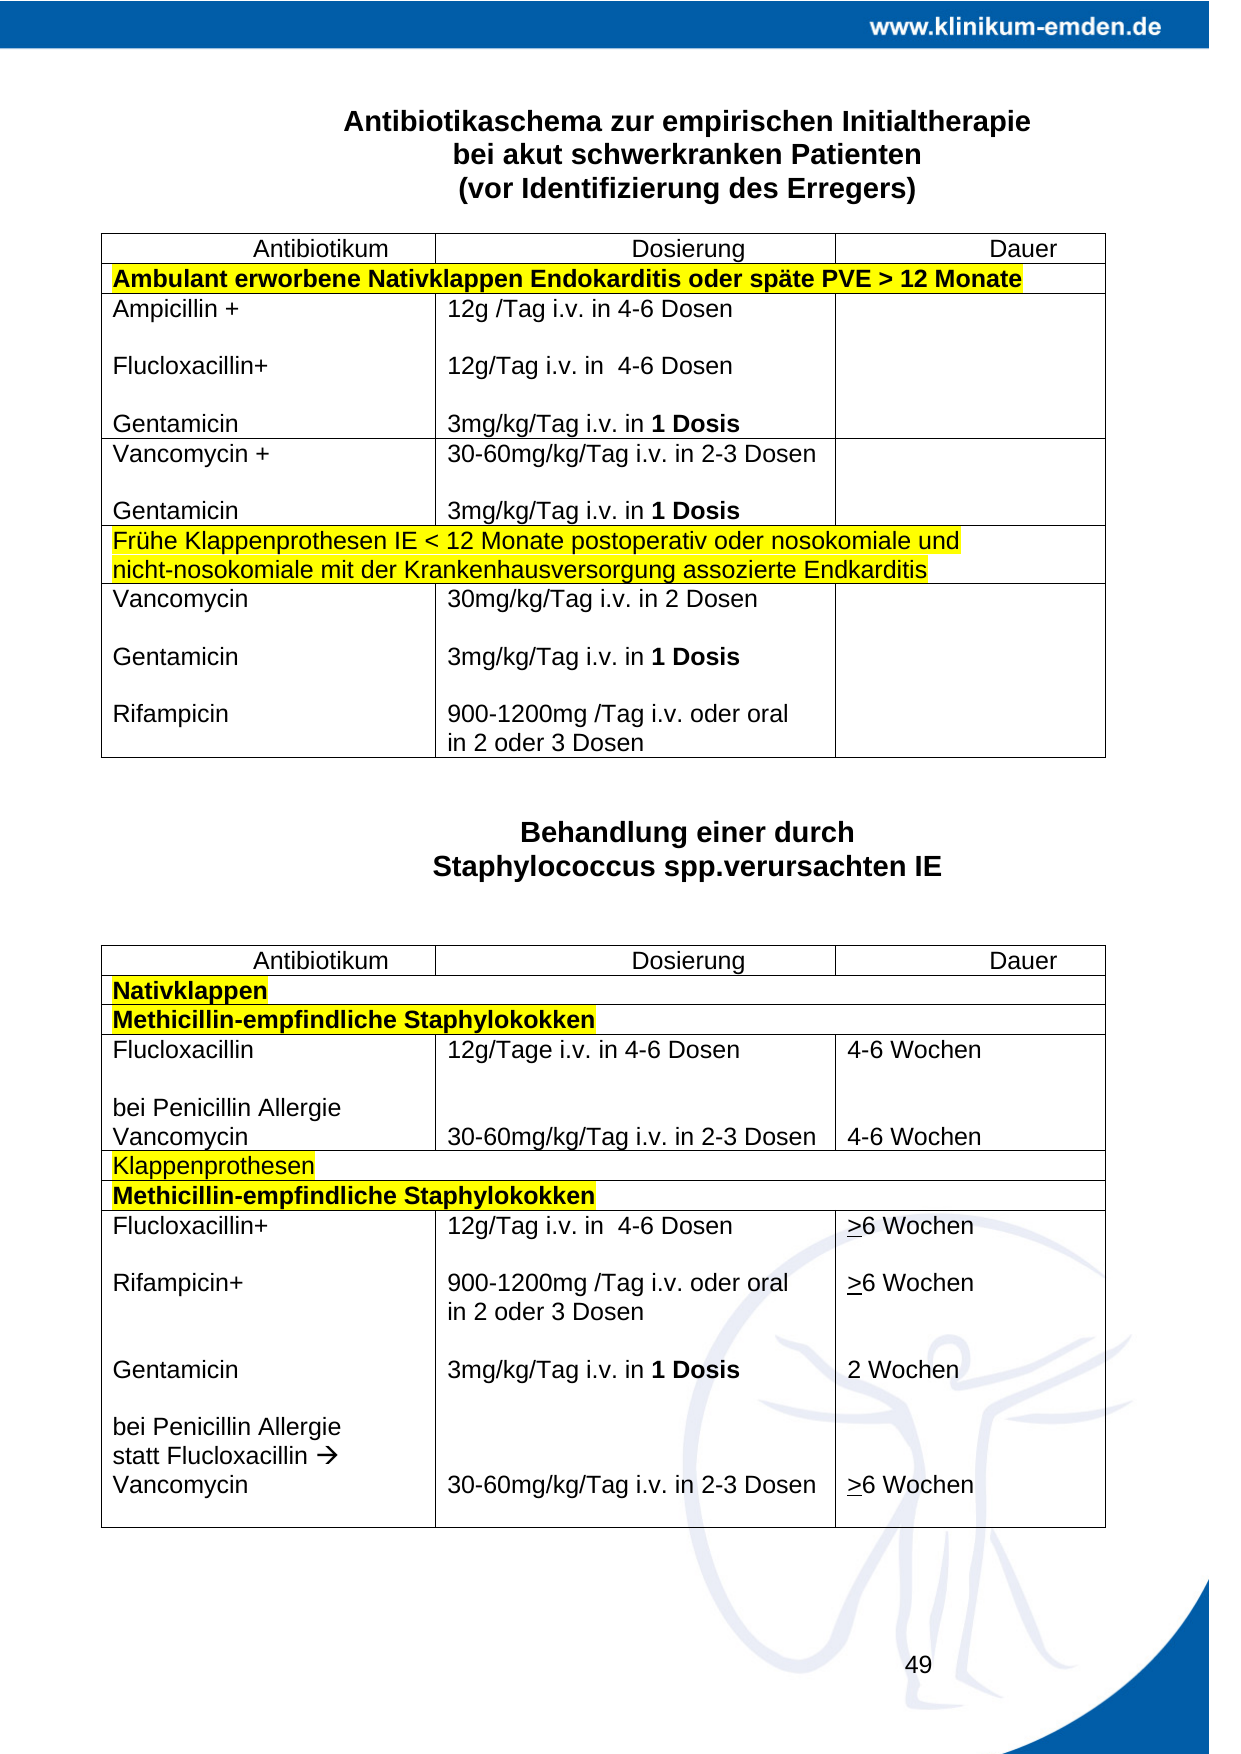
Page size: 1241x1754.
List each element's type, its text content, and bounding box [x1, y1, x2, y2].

text Antibiotikaschema zur empirischen Initialtherapie [112, 104, 1240, 137]
table_cell Ampicillin + Flucloxacillin+ Gentamicin [102, 294, 435, 437]
table_cell [836, 439, 1105, 525]
table_cell [836, 294, 1105, 437]
table_cell 12g/Tage i.v. in 4-6 Dosen 30-60mg/kg/Tag i.v. in 2-3 Dosen [436, 1035, 835, 1150]
table_cell [836, 584, 1105, 757]
text Staphylococcus spp.verursachten IE [112, 849, 1240, 882]
table_cell Flucloxacillin bei Penicillin Allergie Vancomycin [102, 1035, 435, 1150]
table_header Dosierung [436, 234, 835, 263]
table_cell 12g/Tag i.v. in 4-6 Dosen 900-1200mg /Tag i.v. oder oral in 2 oder 3 Dosen 3mg/kg/Tag i.v. in 1 Dosis 30-60mg/kg/Tag i.v. in 2-3 Dosen [436, 1211, 835, 1527]
table_cell 4-6 Wochen 4-6 Wochen [836, 1035, 1105, 1150]
table_cell Klappenprothesen [102, 1151, 1105, 1180]
table_cell 30-60mg/kg/Tag i.v. in 2-3 Dosen 3mg/kg/Tag i.v. in 1 Dosis [436, 439, 835, 525]
text (vor Identifizierung des Erregers) [112, 171, 1240, 204]
picture [0, 1, 1209, 1754]
table_cell Methicillin-empfindliche Staphylokokken [102, 1181, 1105, 1210]
table_cell Vancomycin Gentamicin Rifampicin [102, 584, 435, 757]
table_cell 30mg/kg/Tag i.v. in 2 Dosen 3mg/kg/Tag i.v. in 1 Dosis 900-1200mg /Tag i.v. oder oral in 2 oder 3 Dosen [436, 584, 835, 757]
text bei akut schwerkranken Patienten [112, 137, 1240, 171]
table_header Dauer [836, 946, 1105, 974]
table_cell Ambulant erworbene Nativklappen Endokarditis oder späte PVE > 12 Monate [102, 264, 1105, 293]
table_cell 12g /Tag i.v. in 4-6 Dosen 12g/Tag i.v. in 4-6 Dosen 3mg/kg/Tag i.v. in 1 Dosis [436, 294, 835, 437]
table_cell >6 Wochen >6 Wochen 2 Wochen >6 Wochen [836, 1211, 1105, 1527]
table_cell Frühe Klappenprothesen IE < 12 Monate postoperativ oder nosokomiale und nicht-nosokomiale mit der Krankenhausversorgung assozierte Endkarditis [102, 526, 1105, 583]
table_header Antibiotikum [102, 946, 435, 974]
table_header Dosierung [436, 946, 835, 974]
text Behandlung einer durch [112, 815, 1240, 849]
table_cell Nativklappen [102, 976, 1105, 1004]
table_header Dauer [836, 234, 1105, 263]
table_cell Vancomycin + Gentamicin [102, 439, 435, 525]
table_header Antibiotikum [102, 234, 435, 263]
table_cell Flucloxacillin+ Rifampicin+ Gentamicin bei Penicillin Allergie statt Flucloxacillin  Vancomycin [102, 1211, 435, 1527]
table_cell Methicillin-empfindliche Staphylokokken [102, 1005, 1105, 1034]
